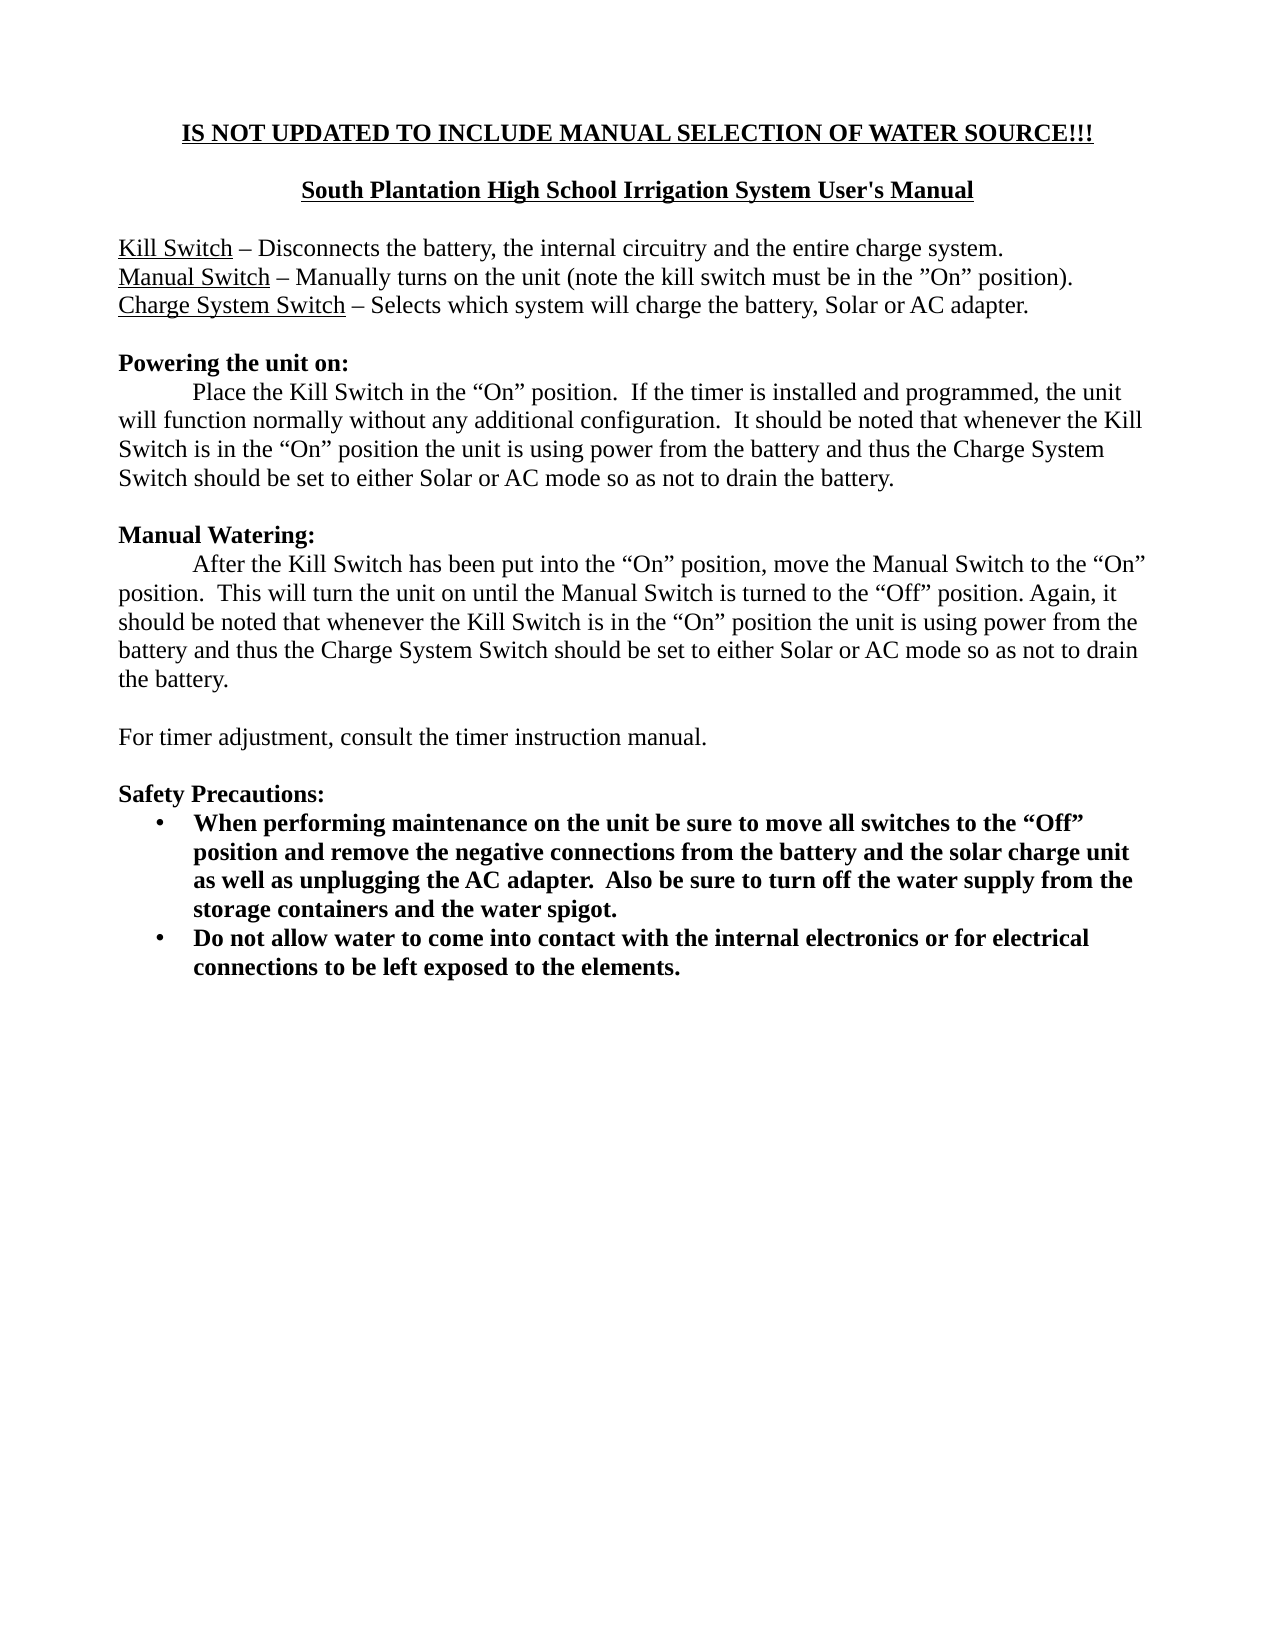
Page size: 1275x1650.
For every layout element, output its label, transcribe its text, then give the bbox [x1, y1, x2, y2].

text IS NOT UPDATED TO INCLUDE MANUAL SELECTION OF WATER SOURCE!!! [118, 118, 1157, 147]
text Kill Switch – Disconnects the battery, the internal circuitry and the entire charge system. [118, 233, 1157, 262]
text Manual Watering: [118, 521, 1157, 549]
text After the Kill Switch has been put into the “On” position, move the Manual Switch to the “On” position. This will turn the unit on until the Manual Switch is turned to the “Off” position. Again, it should be noted that whenever the Kill Switch is in the “On” position the unit is using power from the battery and thus the Charge System Switch should be set to either Solar or AC mode so as not to drain the battery. [118, 549, 1157, 693]
text Place the Kill Switch in the “On” position. If the timer is installed and programmed, the unit will function normally without any additional configuration. It should be noted that whenever the Kill Switch is in the “On” position the unit is using power from the battery and thus the Charge System Switch should be set to either Solar or AC mode so as not to drain the battery. [118, 377, 1157, 492]
text For timer adjustment, consult the timer instruction manual. [118, 722, 1157, 751]
list Do not allow water to come into contact with the internal electronics or for electrical connections to be left exposed to the elements. [156, 923, 1157, 981]
text Charge System Switch – Selects which system will charge the battery, Solar or AC adapter. [118, 291, 1157, 319]
text Manual Switch – Manually turns on the unit (note the kill switch must be in the ”On” position). [118, 262, 1157, 291]
text Powering the unit on: [118, 348, 1157, 377]
text South Plantation High School Irrigation System User's Manual [118, 176, 1157, 204]
list When performing maintenance on the unit be sure to move all switches to the “Off” position and remove the negative connections from the battery and the solar charge unit as well as unplugging the AC adapter. Also be sure to turn off the water supply from the storage containers and the water spigot. [156, 808, 1157, 923]
text Safety Precautions: [118, 779, 1157, 808]
